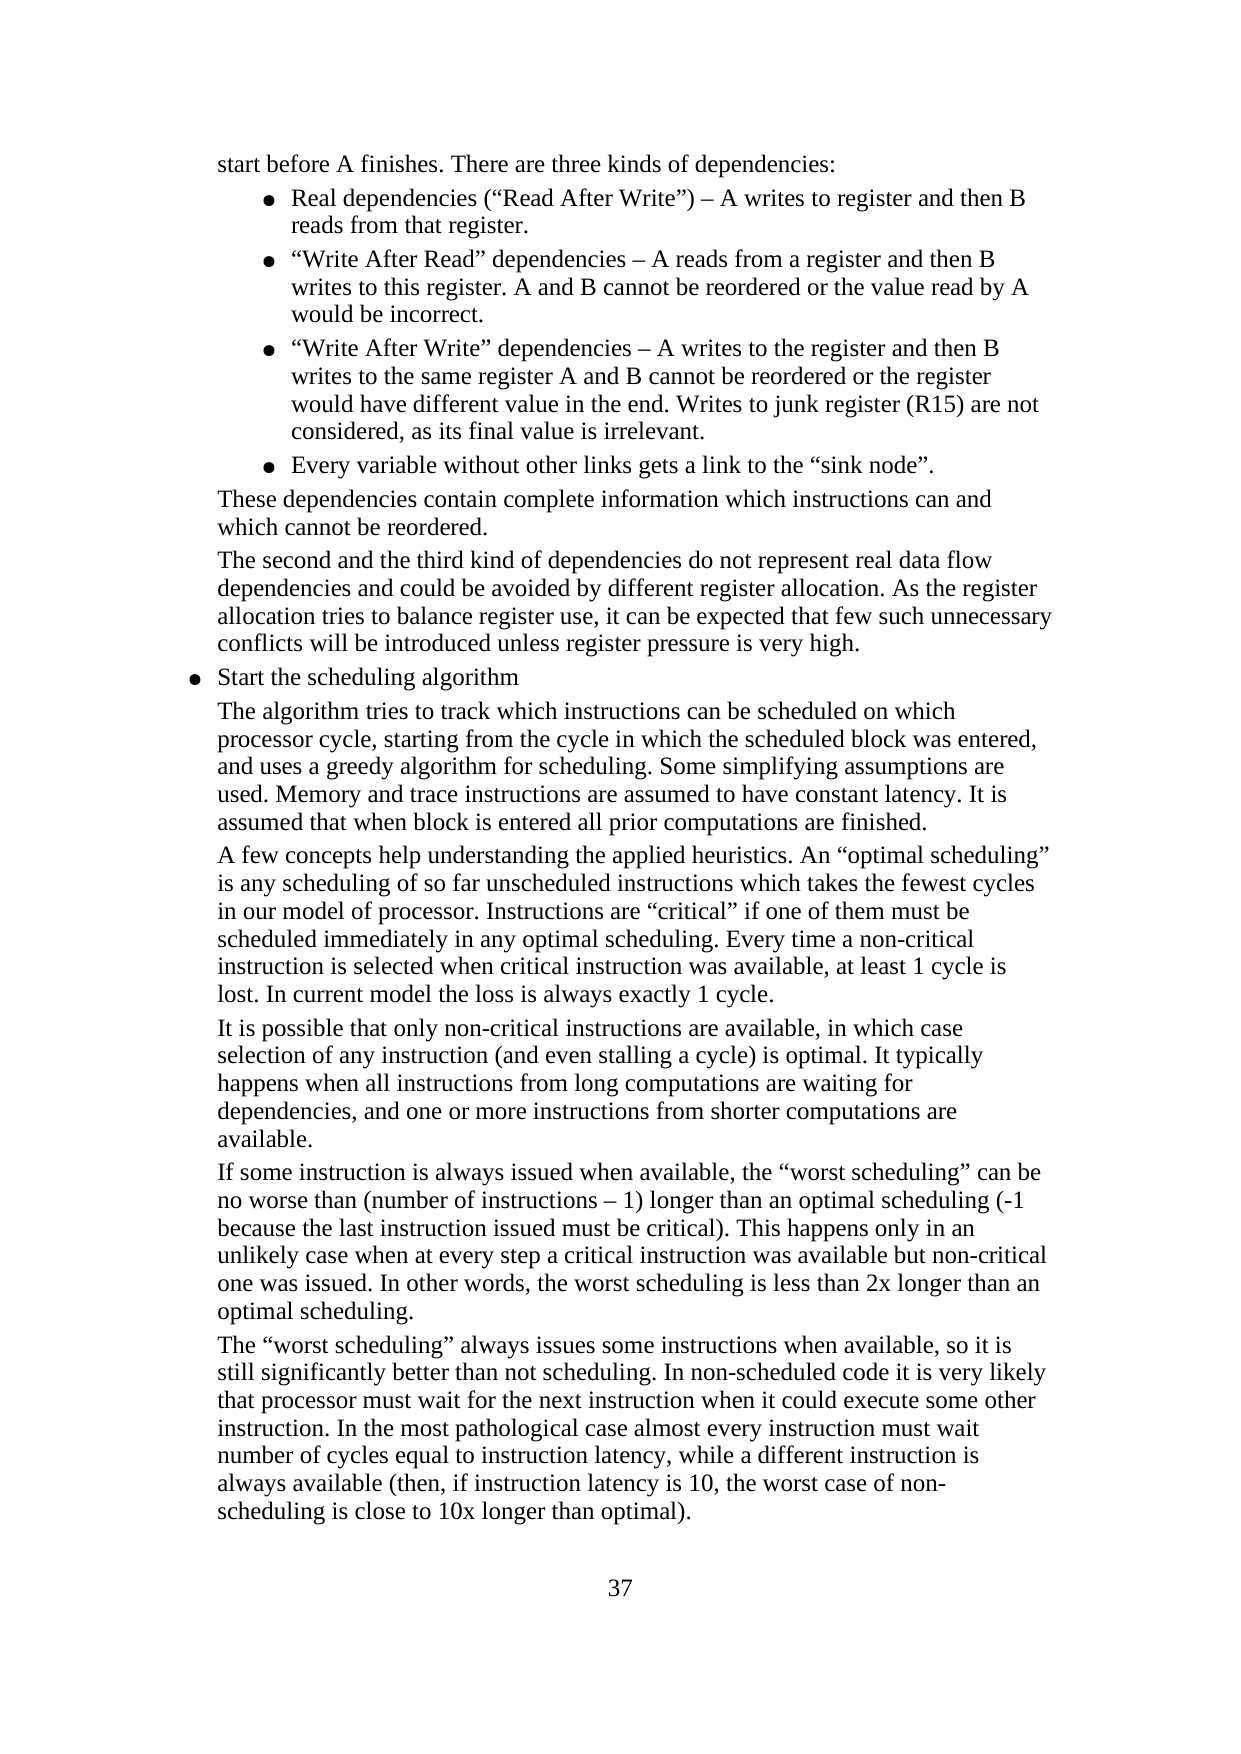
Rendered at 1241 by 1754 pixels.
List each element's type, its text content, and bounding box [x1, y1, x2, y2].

list “Write After Read” dependencies – A reads from a register and then B writes to this register. A and B cannot be reordered or the value read by A would be incorrect. [261, 245, 1053, 328]
list Real dependencies (“Read After Write”) – A writes to register and then B reads from that register. [261, 184, 1053, 239]
list The “worst scheduling” always issues some instructions when available, so it is still significantly better than not scheduling. In non-scheduled code it is very likely that processor must wait for the next instruction when it could execute some other instruction. In the most pathological case almost every instruction must wait number of cycles equal to instruction latency, while a different instruction is always available (then, if instruction latency is 10, the worst case of non-scheduling is close to 10x longer than optimal). [187, 1331, 1053, 1525]
list These dependencies contain complete information which instructions can and which cannot be reordered. [187, 485, 1053, 540]
list It is possible that only non-critical instructions are available, in which case selection of any instruction (and even stalling a cycle) is optimal. It typically happens when all instructions from long computations are waiting for dependencies, and one or more instructions from shorter computations are available. [187, 1014, 1053, 1152]
list If some instruction is always issued when available, the “worst scheduling” can be no worse than (number of instructions – 1) longer than an optimal scheduling (-1 because the last instruction issued must be critical). This happens only in an unlikely case when at every step a critical instruction was available but non-critical one was issued. In other words, the worst scheduling is less than 2x longer than an optimal scheduling. [187, 1158, 1053, 1325]
list start before A finishes. There are three kinds of dependencies: [187, 150, 1053, 178]
list Start the scheduling algorithm [187, 663, 1053, 691]
list The algorithm tries to track which instructions can be scheduled on which processor cycle, starting from the cycle in which the scheduled block was entered, and uses a greedy algorithm for scheduling. Some simplifying assumptions are used. Memory and trace instructions are assumed to have constant latency. It is assumed that when block is entered all prior computations are finished. [187, 697, 1053, 836]
list The second and the third kind of dependencies do not represent real data flow dependencies and could be avoided by different register allocation. As the register allocation tries to balance register use, it can be expected that few such unnecessary conflicts will be introduced unless register pressure is very high. [187, 546, 1053, 657]
list “Write After Write” dependencies – A writes to the register and then B writes to the same register A and B cannot be reordered or the register would have different value in the end. Writes to junk register (R15) are not considered, as its final value is irrelevant. [261, 334, 1053, 445]
list A few concepts help understanding the applied heuristics. An “optimal scheduling” is any scheduling of so far unscheduled instructions which takes the fewest cycles in our model of processor. Instructions are “critical” if one of them must be scheduled immediately in any optimal scheduling. Every time a non-critical instruction is selected when critical instruction was available, at least 1 cycle is lost. In current model the loss is always exactly 1 cycle. [187, 842, 1053, 1008]
list Every variable without other links gets a link to the “sink node”. [261, 451, 1053, 479]
